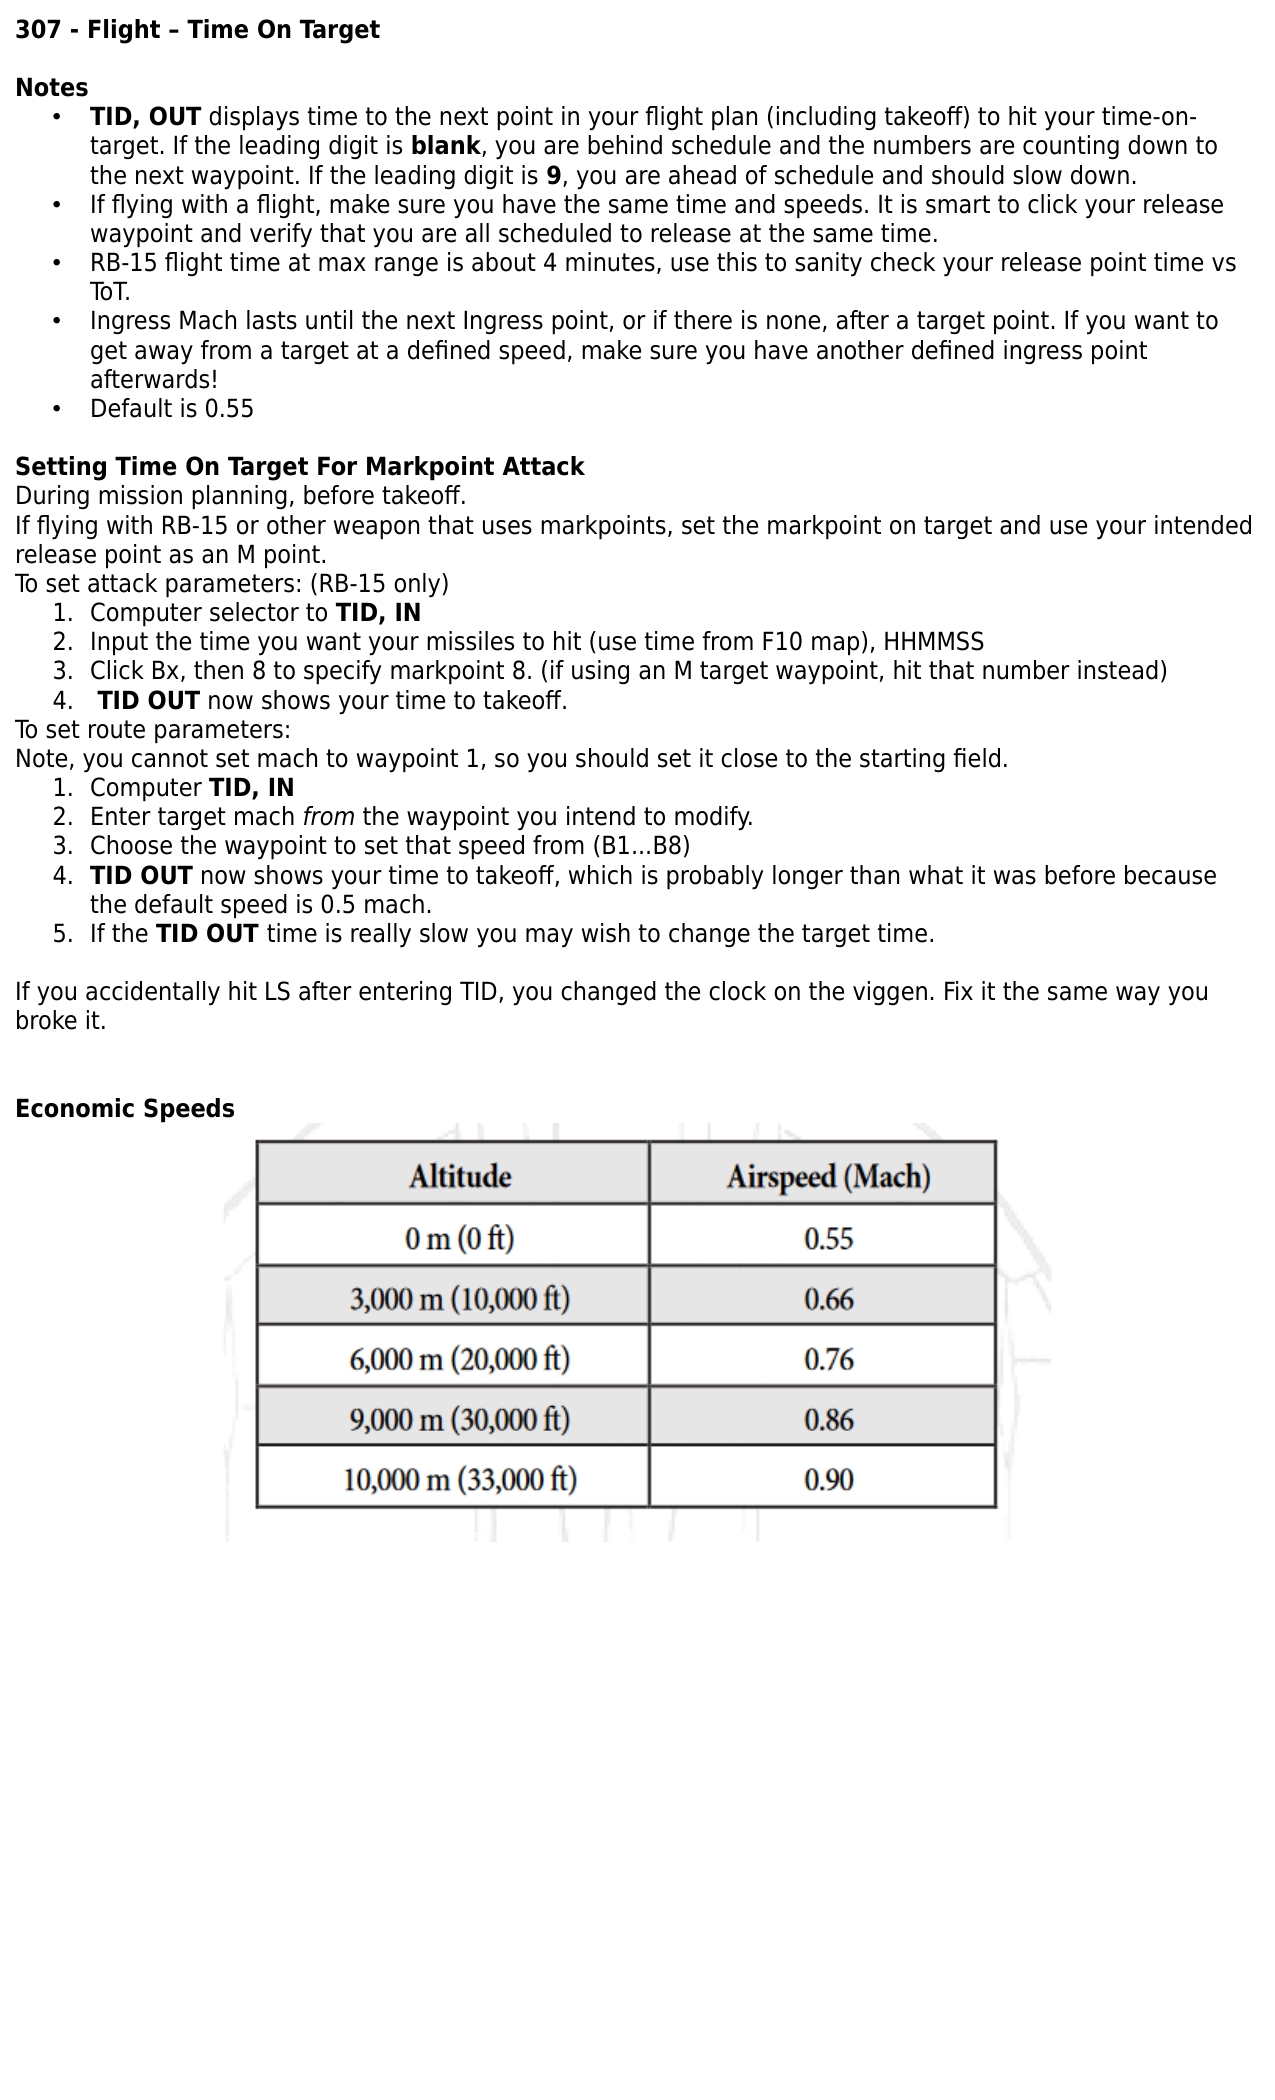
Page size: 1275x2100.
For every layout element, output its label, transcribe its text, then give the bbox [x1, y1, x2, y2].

text Economic Speeds [15, 1094, 1260, 1123]
picture [223, 1123, 1052, 1542]
list Click Bx, then 8 to specify markpoint 8. (if using an M target waypoint, hit that number instead) [52, 657, 1260, 686]
list If the TID OUT time is really slow you may wish to change the target time. [52, 919, 1260, 948]
text To set attack parameters: (RB-15 only) [15, 569, 1260, 598]
list Choose the waypoint to set that speed from (B1...B8) [52, 832, 1260, 861]
list TID OUT now shows your time to takeoff. [52, 686, 1260, 715]
list Default is 0.55 [52, 394, 1260, 423]
text Setting Time On Target For Markpoint Attack [15, 452, 1260, 482]
list RB-15 flight time at max range is about 4 minutes, use this to sanity check your release point time vs ToT. [52, 248, 1260, 307]
list If flying with a flight, make sure you have the same time and speeds. It is smart to click your release waypoint and verify that you are all scheduled to release at the same time. [52, 190, 1260, 248]
text Note, you cannot set mach to waypoint 1, so you should set it close to the starting field. [15, 744, 1260, 773]
text If you accidentally hit LS after entering TID, you changed the clock on the viggen. Fix it the same way you broke it. [15, 977, 1260, 1036]
list Ingress Mach lasts until the next Ingress point, or if there is none, after a target point. If you want to get away from a target at a defined speed, make sure you have another defined ingress point afterwards! [52, 307, 1260, 394]
list TID, OUT displays time to the next point in your flight plan (including takeoff) to hit your time-on-target. If the leading digit is blank, you are behind schedule and the numbers are counting down to the next waypoint. If the leading digit is 9, you are ahead of schedule and should slow down. [52, 102, 1260, 190]
list Computer selector to TID, IN [52, 598, 1260, 627]
text Notes [15, 73, 1260, 102]
text To set route parameters: [15, 715, 1260, 744]
list Computer TID, IN [52, 773, 1260, 802]
text During mission planning, before takeoff. [15, 482, 1260, 511]
text 307 - Flight – Time On Target [15, 15, 1260, 44]
list Enter target mach from the waypoint you intend to modify. [52, 802, 1260, 832]
text If flying with RB-15 or other weapon that uses markpoints, set the markpoint on target and use your intended release point as an M point. [15, 511, 1260, 569]
list TID OUT now shows your time to takeoff, which is probably longer than what it was before because the default speed is 0.5 mach. [52, 861, 1260, 919]
list Input the time you want your missiles to hit (use time from F10 map), HHMMSS [52, 627, 1260, 657]
